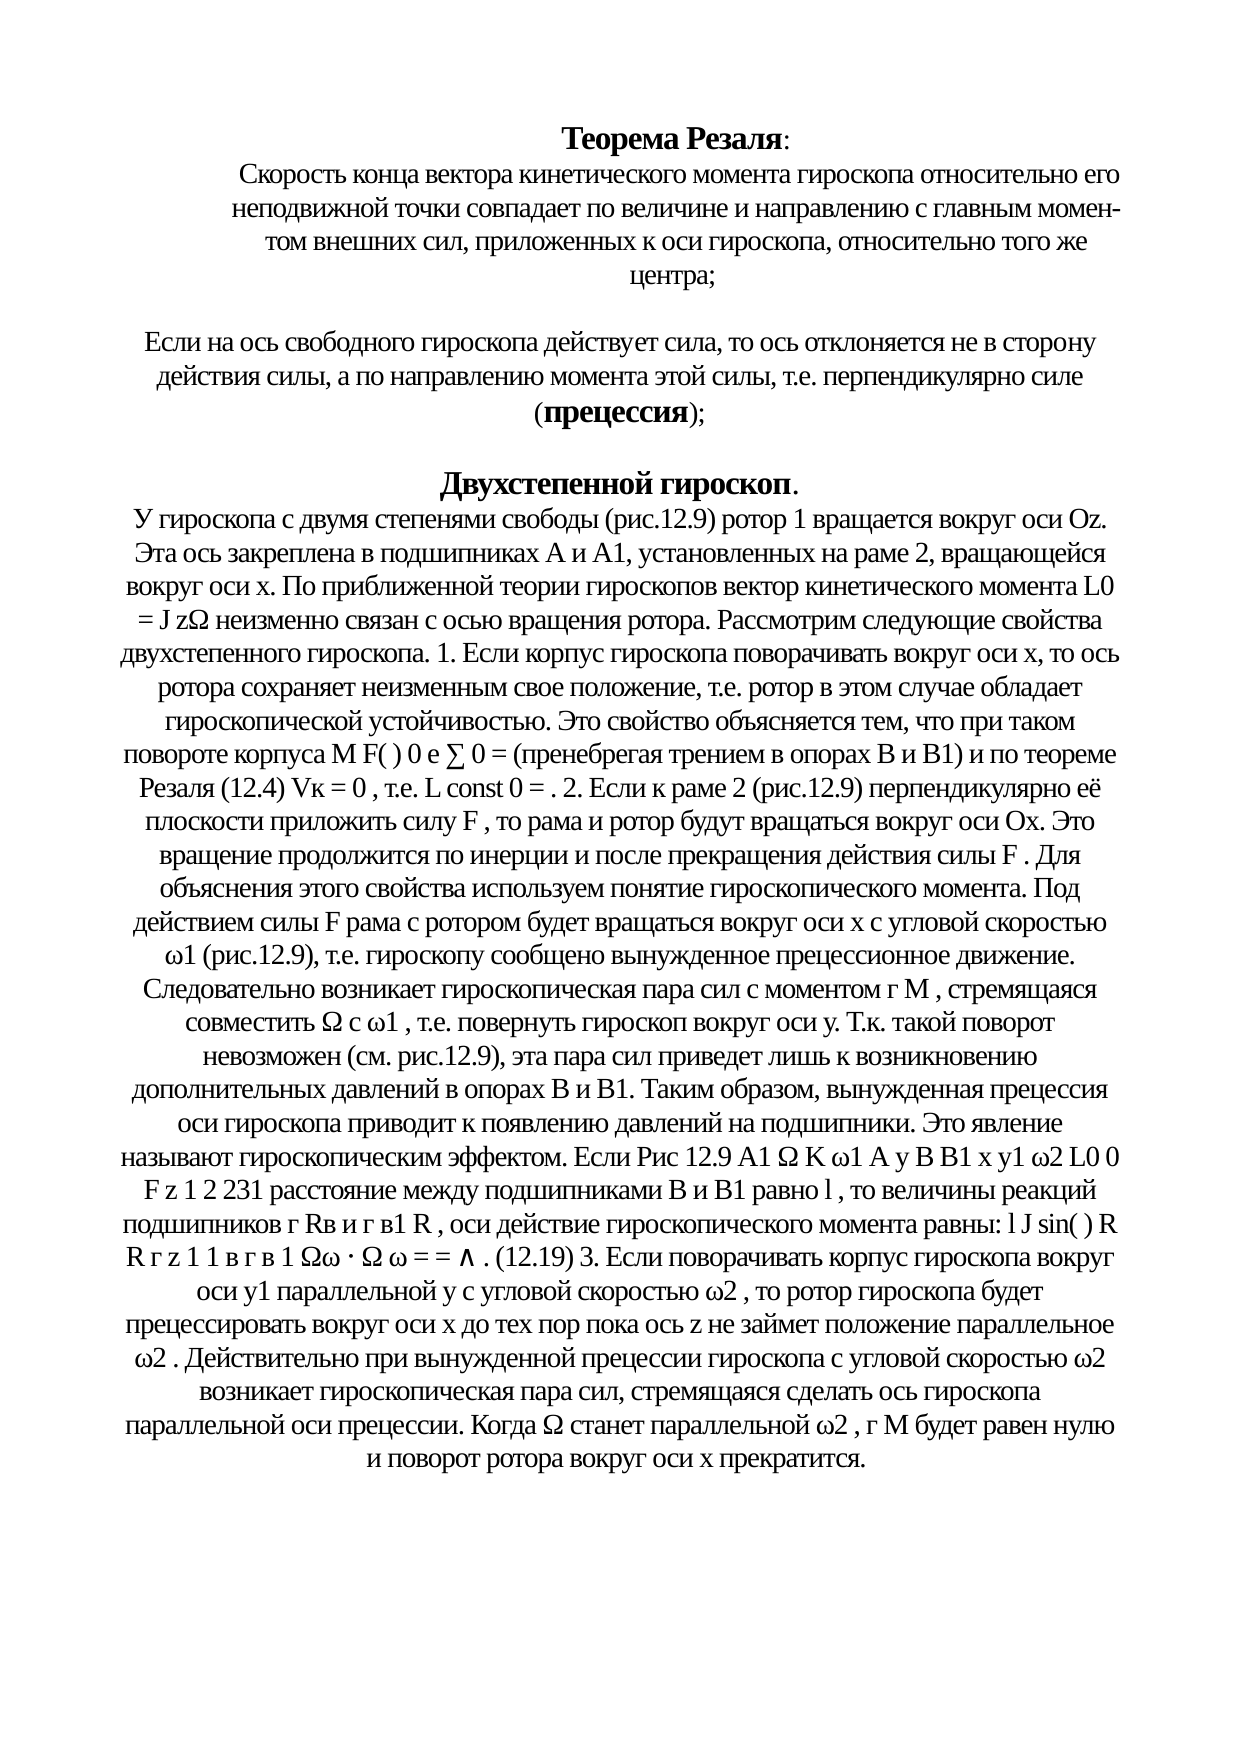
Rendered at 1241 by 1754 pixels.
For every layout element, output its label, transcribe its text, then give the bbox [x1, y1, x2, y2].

list Скорость конца вектора кинетического момента гироскопа относительно его неподвижной точки совпадает по величине и направлению с главным момен- том внешних сил, приложенных к оси гироскопа, относительно того же центра; [193, 156, 1122, 291]
text Двухстепенной гироскоп. [118, 463, 1122, 501]
text Если на ось свободного гироскопа действует сила, то ось отклоняется не в сторону действия силы, а по направлению момента этой силы, т.е. перпендикулярно силе (прецессия); [118, 324, 1122, 429]
text У гироскопа с двумя степенями свободы (рис.12.9) ротор 1 вращается вокруг оси Оz. Эта ось закреплена в подшипниках А и А1, установленных на раме 2, вращающейся вокруг оси х. По приближенной теории гироскопов вектор кинетического момента L0 = J zΩ неизменно связан с осью вращения ротора. Рассмотрим следующие свойства двухстепенного гироскопа. 1. Если корпус гироскопа поворачивать вокруг оси х, то ось ротора сохраняет неизменным свое положение, т.е. ротор в этом случае обладает гироскопической устойчивостью. Это свойство объясняется тем, что при таком повороте корпуса M F( ) 0 e ∑ 0 = (пренебрегая трением в опорах В и В1) и по теореме Резаля (12.4) Vк = 0 , т.е. L сonst 0 = . 2. Если к раме 2 (рис.12.9) перпендикулярно её плоскости приложить силу F , то рама и ротор будут вращаться вокруг оси Ох. Это вращение продолжится по инерции и после прекращения действия силы F . Для объяснения этого свойства используем понятие гироскопического момента. Под действием силы F рама с ротором будет вращаться вокруг оси х с угловой скоростью ω1 (рис.12.9), т.е. гироскопу сообщено вынужденное прецессионное движение. Следовательно возникает гироскопическая пара сил с моментом г M , стремящаяся совместить Ω с ω1 , т.е. повернуть гироскоп вокруг оси у. Т.к. такой поворот невозможен (см. рис.12.9), эта пара сил приведет лишь к возникновению дополнительных давлений в опорах В и В1. Таким образом, вынужденная прецессия оси гироскопа приводит к появлению давлений на подшипники. Это явление называют гироскопическим эффектом. Если Рис 12.9 А1 Ω K ω1 А у В В1 х у1 ω2 L0 0 F z 1 2 231 расстояние между подшипниками В и В1 равно l , то величины реакций подшипников г Rв и г в1 R , оси действие гироскопического момента равны: l J sin( ) R R г z 1 1 в г в 1 Ωω ⋅ Ω ω = = ∧ . (12.19) 3. Если поворачивать корпус гироскопа вокруг оси у1 параллельной у с угловой скоростью ω2 , то ротор гироскопа будет прецессировать вокруг оси х до тех пор пока ось z не займет положение параллельное ω2 . Действительно при вынужденной прецессии гироскопа с угловой скоростью ω2 возникает гироскопическая пара сил, стремящаяся сделать ось гироскопа параллельной оси прецессии. Когда Ω станет параллельной ω2 , г M будет равен нулю и поворот ротора вокруг оси х прекратится. [118, 501, 1122, 1474]
list Теорема Резаля: [193, 118, 1122, 156]
